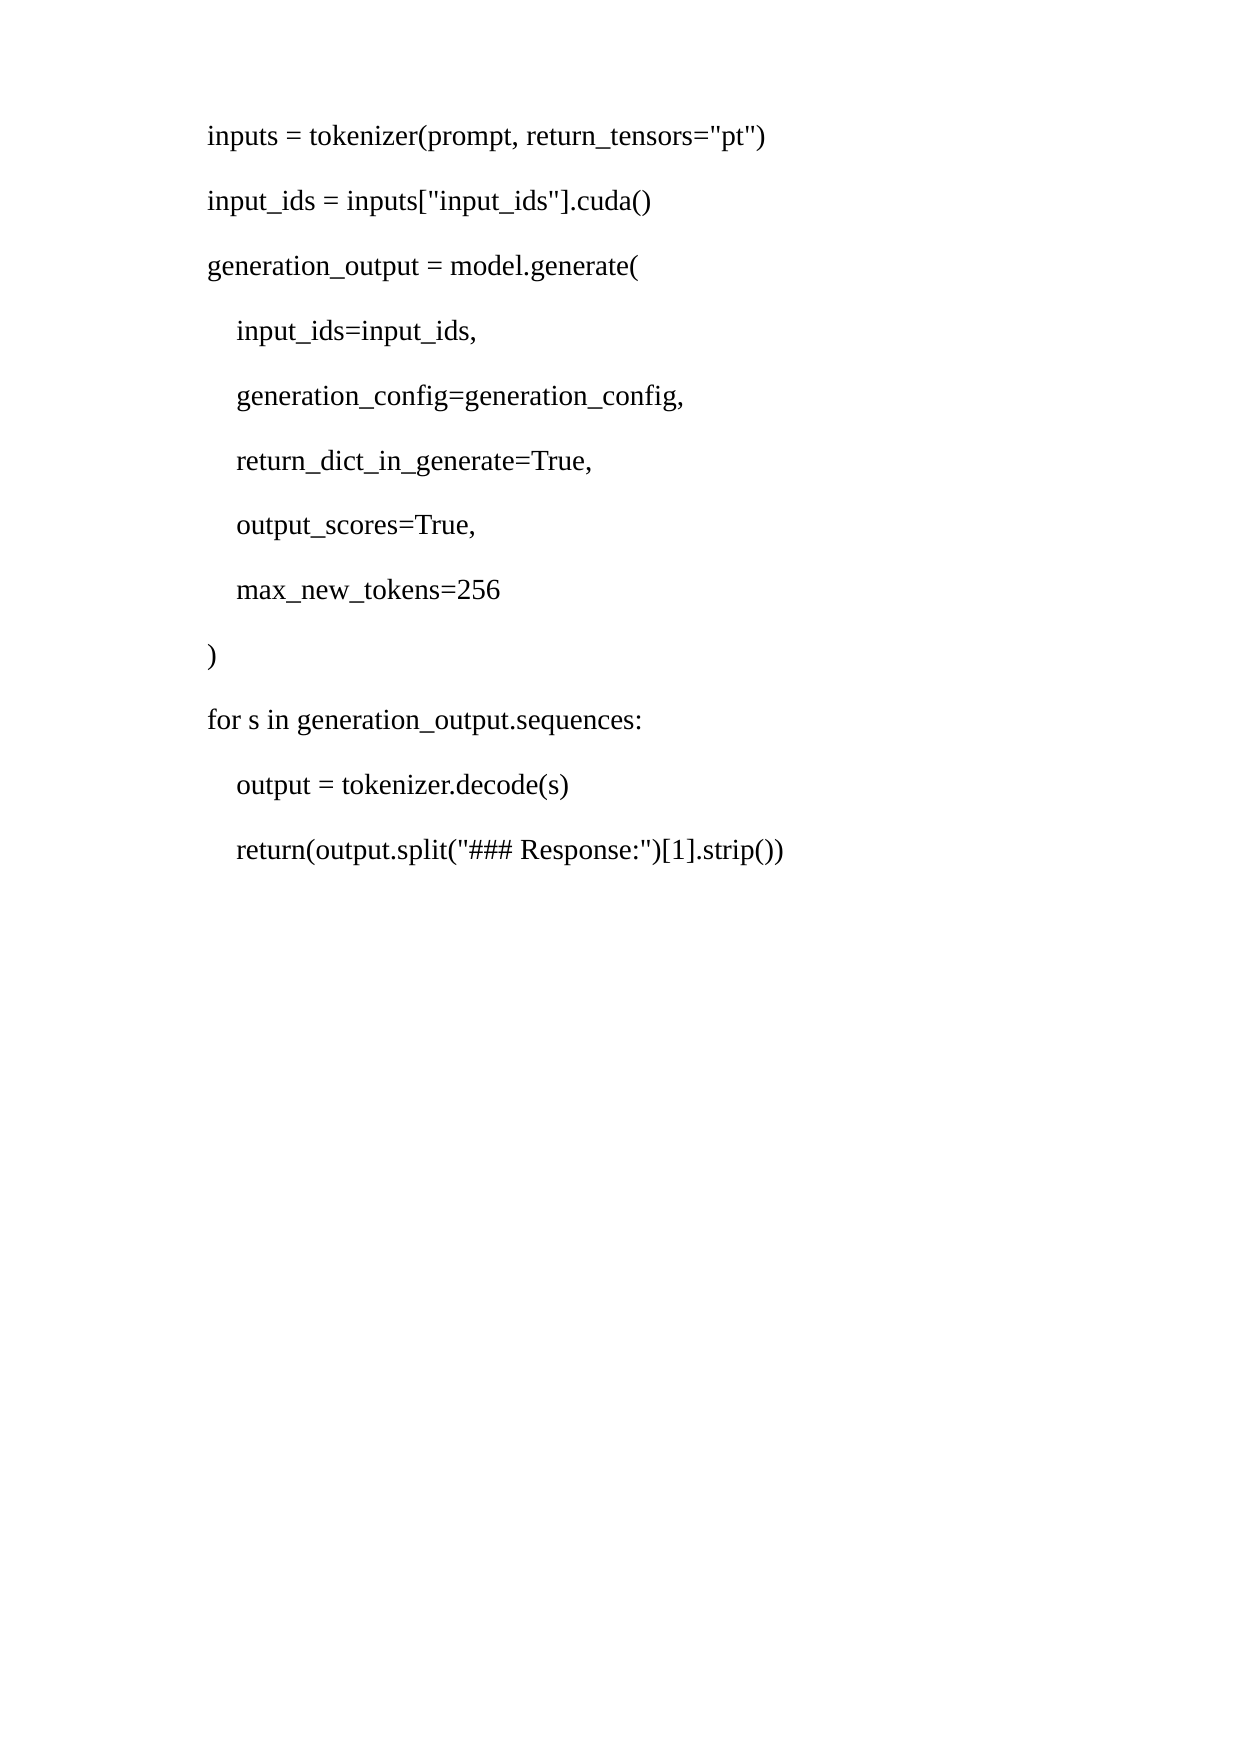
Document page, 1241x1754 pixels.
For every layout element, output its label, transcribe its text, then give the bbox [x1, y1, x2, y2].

text output_scores=True, [178, 507, 1182, 541]
text ) [178, 637, 1182, 671]
text generation_output = model.generate( [178, 248, 1182, 281]
text return(output.split("### Response:")[1].strip()) [178, 832, 1182, 866]
text return_dict_in_generate=True, [178, 443, 1182, 476]
text max_new_tokens=256 [178, 572, 1182, 606]
text for s in generation_output.sequences: [178, 702, 1182, 736]
text generation_config=generation_config, [178, 378, 1182, 411]
text input_ids = inputs["input_ids"].cuda() [178, 183, 1182, 217]
text inputs = tokenizer(prompt, return_tensors="pt") [178, 118, 1182, 152]
text input_ids=input_ids, [178, 313, 1182, 346]
text output = tokenizer.decode(s) [178, 767, 1182, 801]
